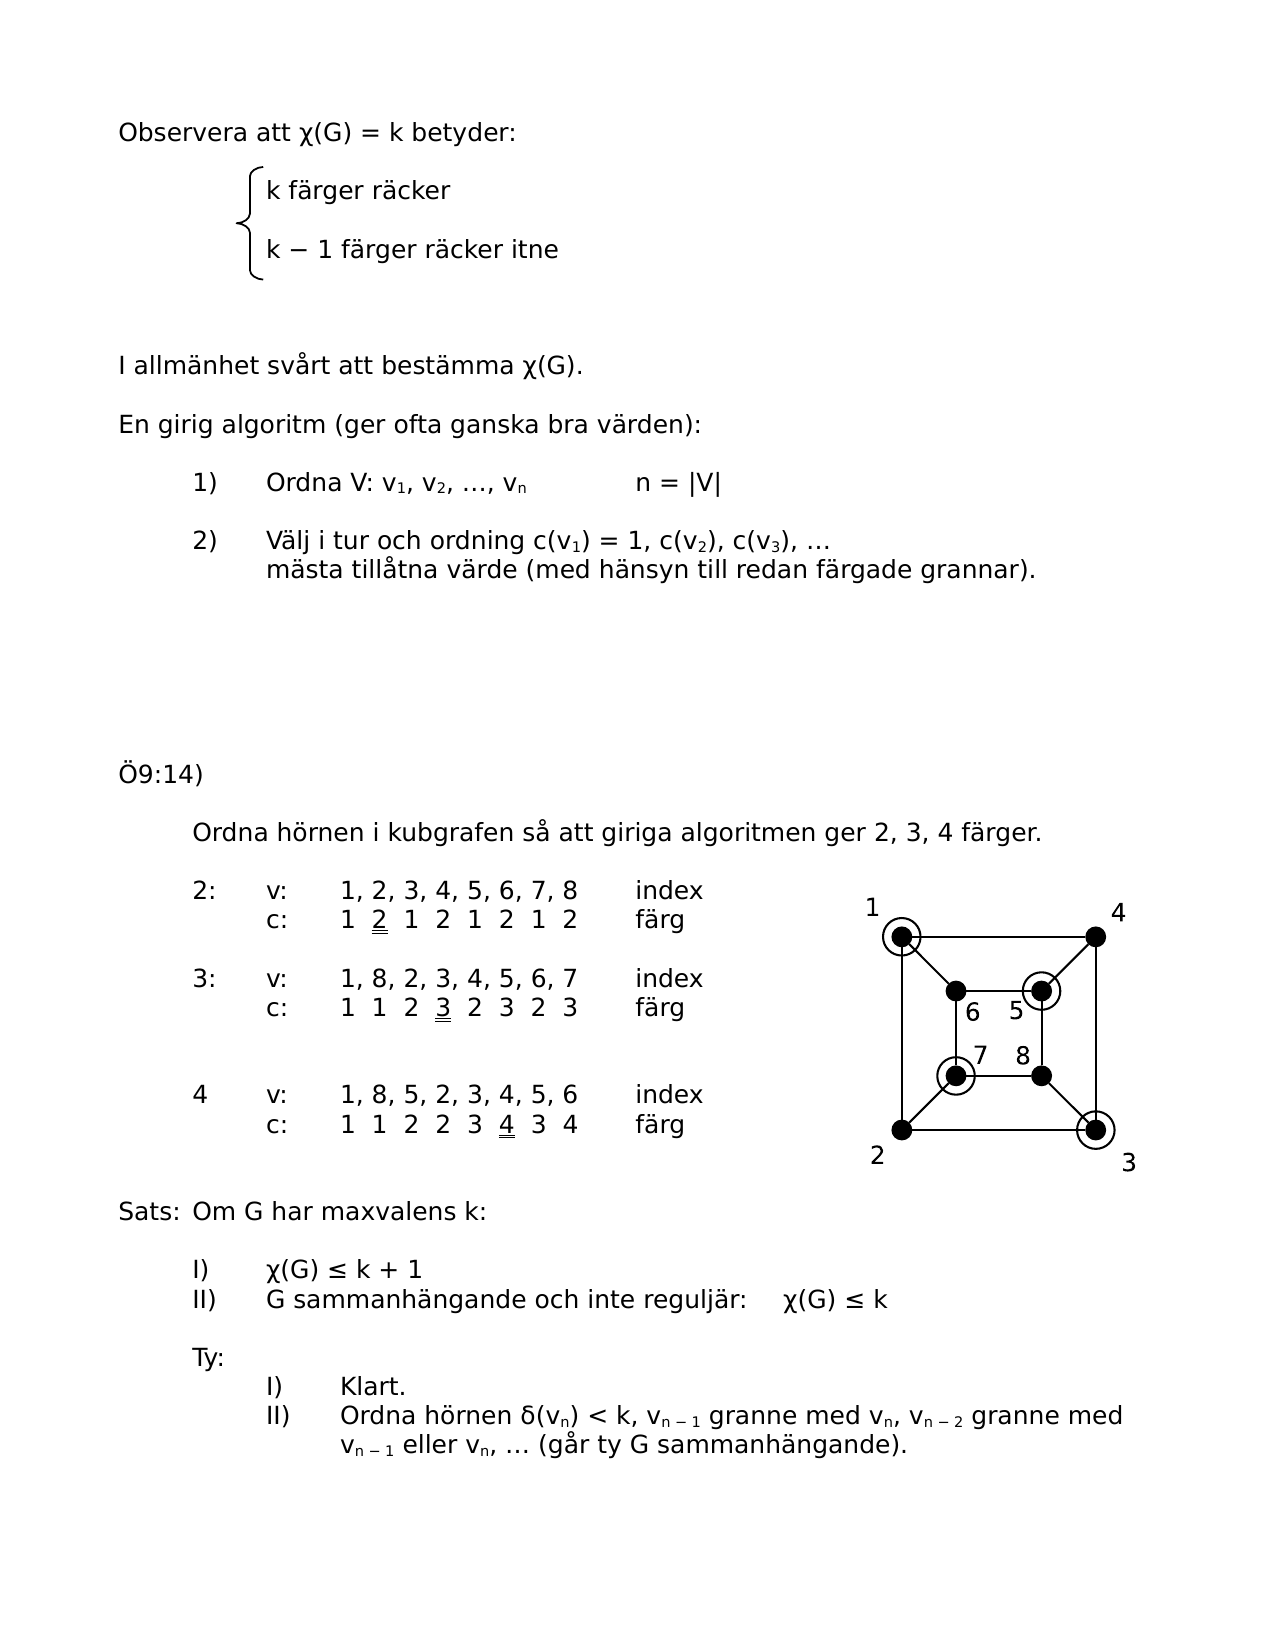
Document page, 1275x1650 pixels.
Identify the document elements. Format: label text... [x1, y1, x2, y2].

text [1097, 964, 1157, 993]
text En girig algoritm (ger ofta ganska bra värden): [118, 410, 1157, 439]
text [1058, 964, 1095, 993]
text Sats: Om G har maxvalens k: [118, 1197, 1157, 1226]
text [1051, 1081, 1095, 1110]
text [911, 1110, 1080, 1129]
text [903, 964, 947, 993]
text [1043, 993, 1095, 1022]
text k färger räcker [251, 176, 1157, 206]
text [903, 993, 955, 1022]
text 2) Välj i tur och ordning c(v1) = 1, c(v2), c(v3), … [118, 526, 1157, 556]
text [1097, 993, 1157, 1022]
text mästa tillåtna värde (med hänsyn till redan färgade grannar). [118, 556, 1157, 585]
text I) χ(G) ≤ k + 1 [118, 1256, 1157, 1285]
text [1097, 1081, 1157, 1110]
text Ö9:14) [118, 760, 1157, 789]
text [932, 964, 1066, 990]
text vn − 1 eller vn, … (går ty G sammanhängande). [118, 1431, 1157, 1460]
text [903, 1081, 940, 1110]
text I) Klart. [118, 1372, 1157, 1401]
text c: 1 2 1 2 1 2 1 2 färg [118, 906, 1157, 935]
text I allmänhet svårt att bestämma χ(G). [118, 351, 1157, 381]
text Observera att χ(G) = k betyder: [118, 118, 1157, 147]
text [909, 1131, 1077, 1139]
text II) Ordna hörnen δ(vn) < k, vn − 1 granne med vn, vn − 2 granne med [118, 1401, 1157, 1431]
text Ordna hörnen i kubgrafen så att giriga algoritmen ger 2, 3, 4 färger. [118, 818, 1157, 847]
text [118, 235, 249, 264]
text II) G sammanhängande och inte reguljär: χ(G) ≤ k [118, 1285, 1157, 1314]
text 3: v: 1, 8, 2, 3, 4, 5, 6, 7 index [118, 964, 901, 993]
text 1) Ordna V: v1, v2, …, vn n = |V| [118, 468, 1157, 497]
text Ty: [118, 1343, 1157, 1372]
text c: 1 1 2 2 3 4 3 4 färg [118, 1110, 901, 1139]
text [925, 1081, 1073, 1110]
text c: 1 1 2 3 2 3 2 3 färg [118, 993, 901, 1022]
text k − 1 färger räcker itne [251, 235, 1157, 264]
text [1101, 1110, 1157, 1139]
text [118, 176, 249, 206]
text 2: v: 1, 2, 3, 4, 5, 6, 7, 8 index [118, 876, 1157, 906]
text 4 v: 1, 8, 5, 2, 3, 4, 5, 6 index [118, 1081, 901, 1110]
text [957, 993, 1041, 1022]
